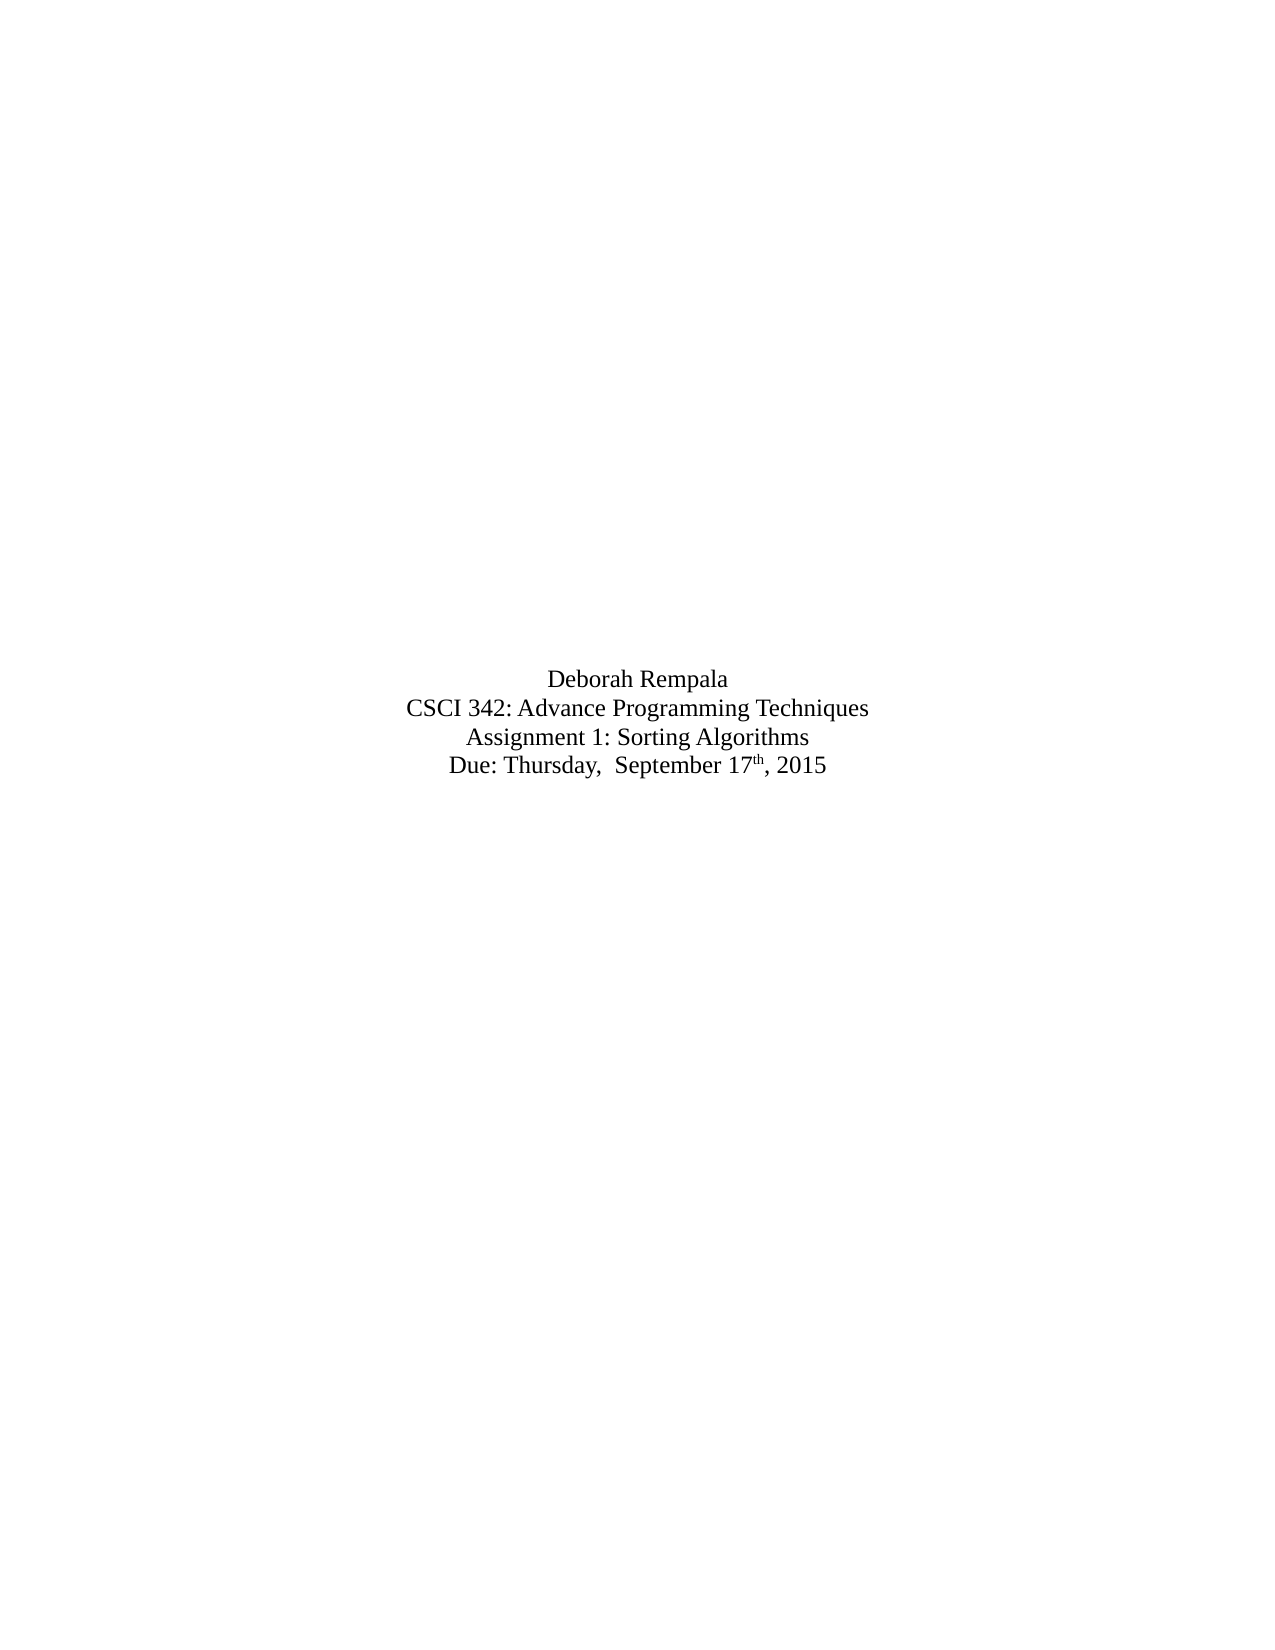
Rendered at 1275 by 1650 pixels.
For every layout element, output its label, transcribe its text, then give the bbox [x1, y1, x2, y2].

text Deborah Rempala [118, 664, 1157, 693]
text Assignment 1: Sorting Algorithms [118, 722, 1157, 751]
text CSCI 342: Advance Programming Techniques [118, 693, 1157, 722]
text Due: Thursday, September 17th, 2015 [118, 751, 1157, 779]
